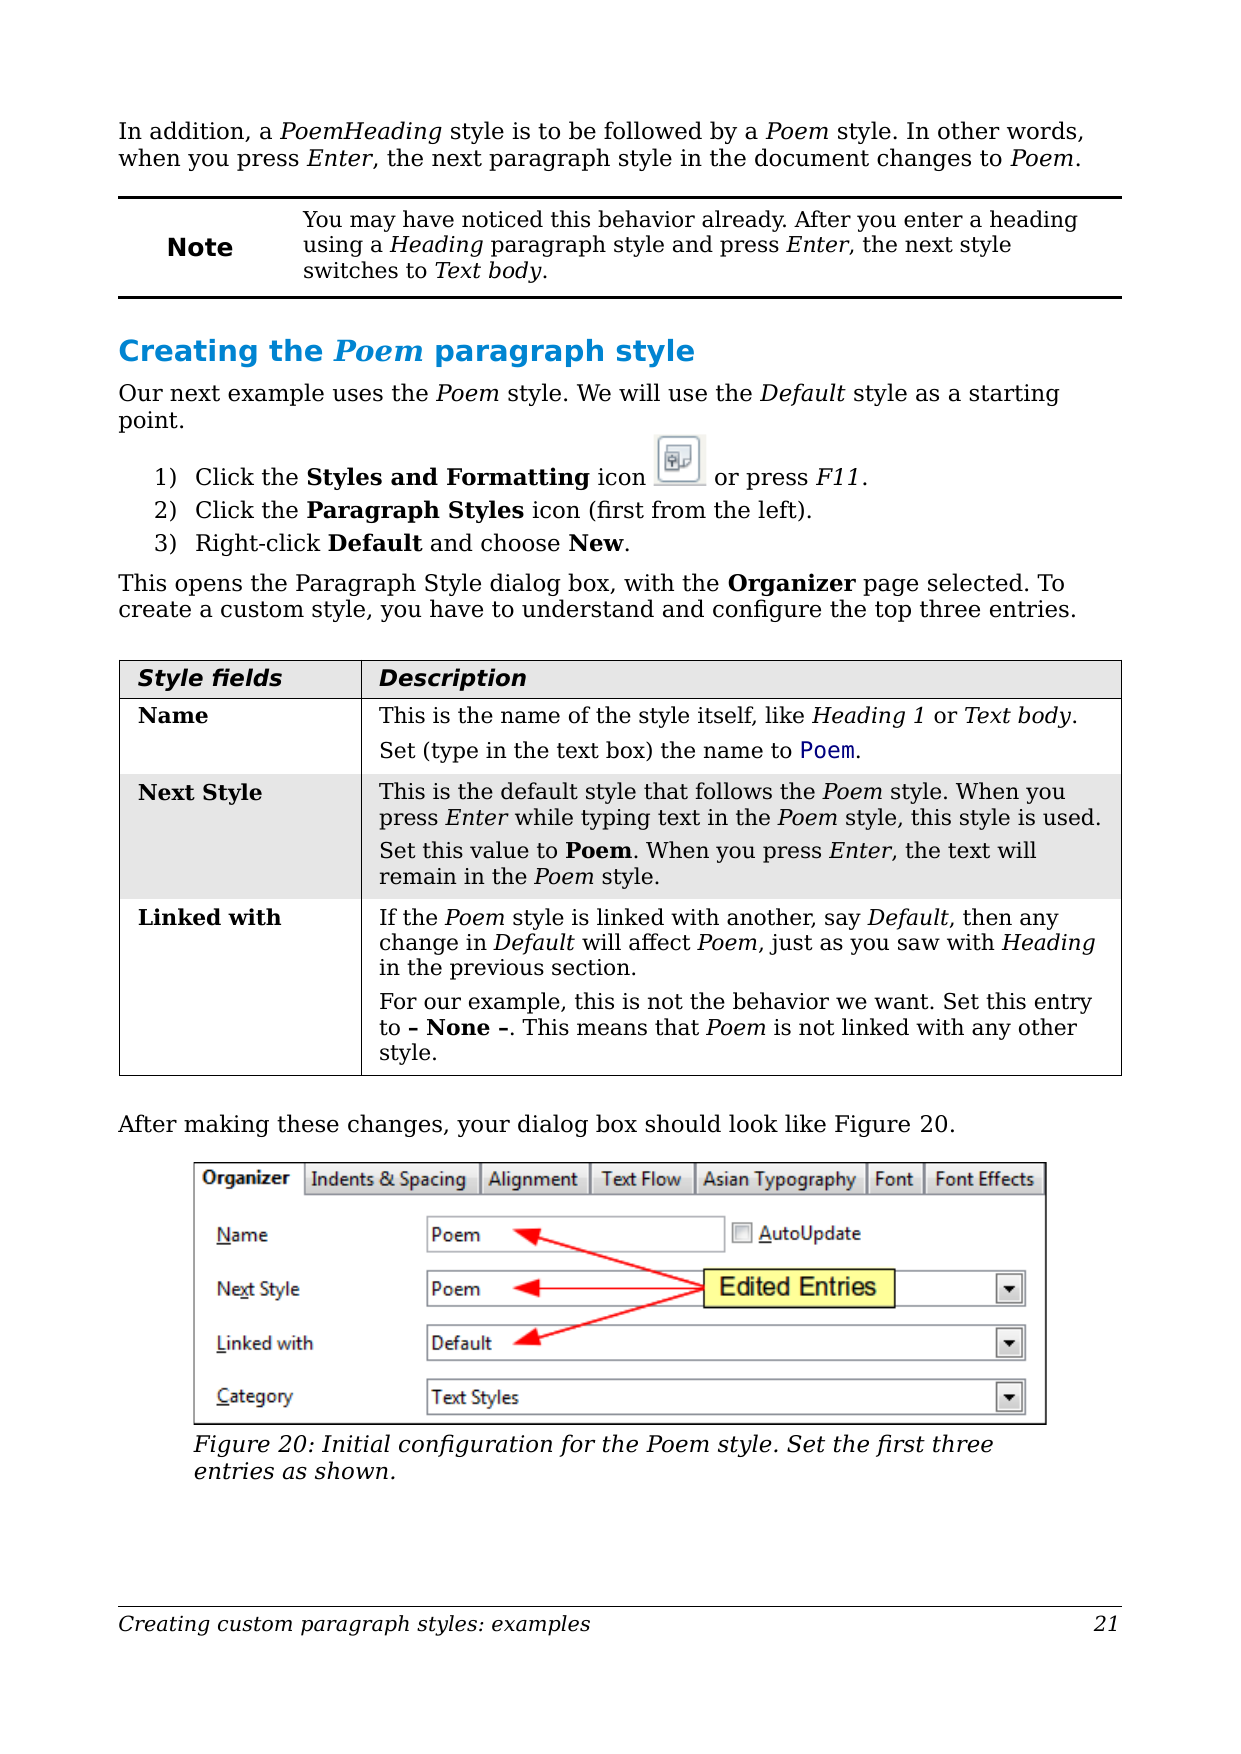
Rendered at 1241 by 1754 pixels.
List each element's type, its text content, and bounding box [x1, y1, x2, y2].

list Our next example uses the Poem style. We will use the Default style as a starting point. [118, 381, 1122, 434]
text After making these changes, your dialog box should look like Figure 20. [118, 1111, 1122, 1138]
list Click the Styles and Formatting icon or press F11. [177, 434, 1122, 491]
table_cell Name [120, 699, 361, 774]
picture [193, 1162, 1047, 1425]
table_header You may have noticed this behavior already. After you enter a heading using a Heading paragraph style and press Enter, the next style switches to Text body. [281, 199, 1122, 296]
table_header Description [362, 661, 1121, 698]
text Figure 20: Initial configuration for the Poem style. Set the first three entries as shown. [193, 1431, 1047, 1484]
table_cell Next Style [120, 774, 361, 899]
subtitle Creating the Poem paragraph style [118, 334, 1122, 368]
text In addition, a PoemHeading style is to be followed by a Poem style. In other words, when you press Enter, the next paragraph style in the document changes to Poem. [118, 118, 1122, 171]
table_cell This is the name of the style itself, like Heading 1 or Text body. Set (type in the text box) the name to Poem. [362, 699, 1121, 774]
picture [653, 433, 707, 486]
text This opens the Paragraph Style dialog box, with the Organizer page selected. To create a custom style, you have to understand and configure the top three entries. [118, 570, 1122, 623]
table_cell This is the default style that follows the Poem style. When you press Enter while typing text in the Poem style, this style is used. Set this value to Poem. When you press Enter, the text will remain in the Poem style. [362, 774, 1121, 899]
table_header Note [118, 199, 281, 296]
table_cell If the Poem style is linked with another, say Default, then any change in Default will affect Poem, just as you saw with Heading in the previous section. For our example, this is not the behavior we want. Set this entry to – None –. This means that Poem is not linked with any other style. [362, 899, 1121, 1075]
table_header Style fields [120, 661, 361, 698]
table_cell Linked with [120, 899, 361, 1075]
list Click the Paragraph Styles icon (first from the left). [177, 497, 1122, 524]
list Right-click Default and choose New. [177, 530, 1122, 557]
